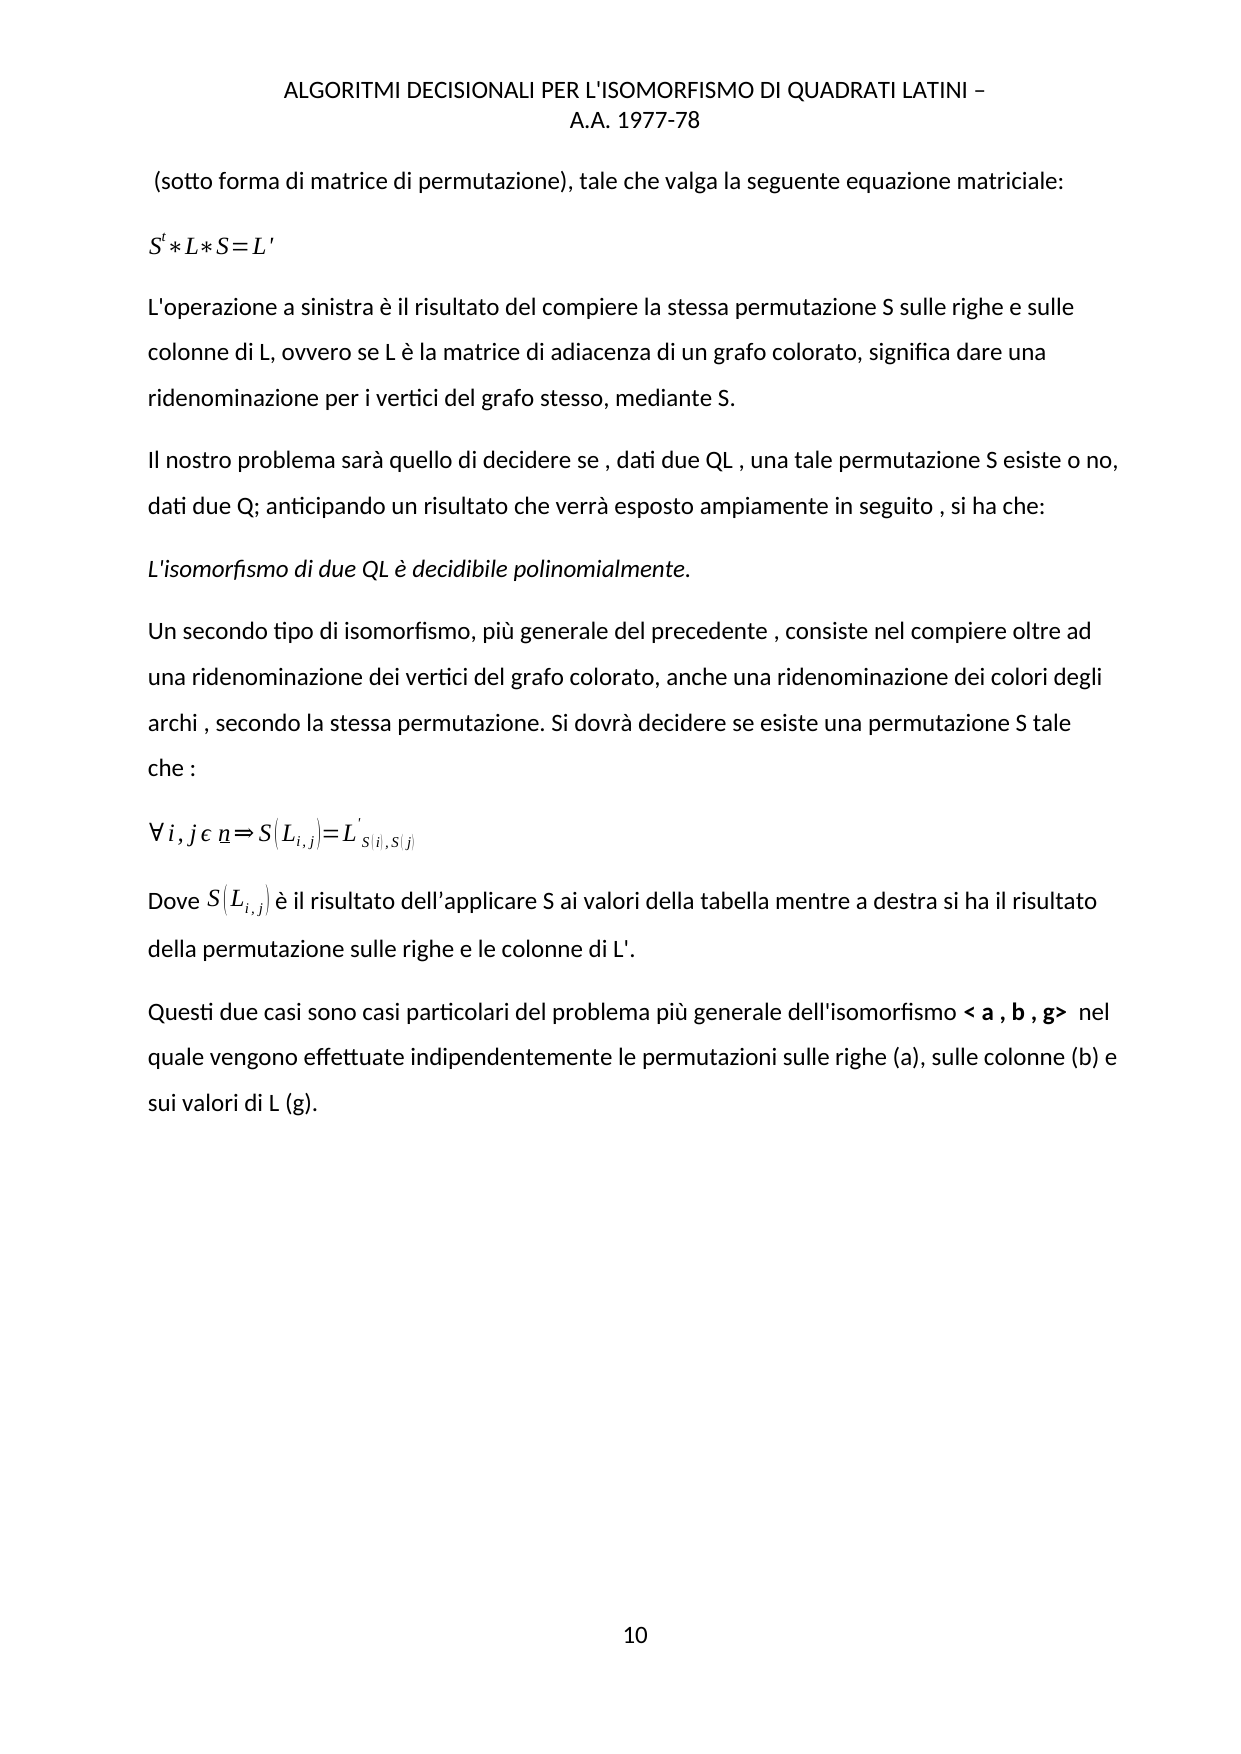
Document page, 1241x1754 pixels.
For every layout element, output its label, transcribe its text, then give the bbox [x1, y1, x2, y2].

text (sotto forma di matrice di permutazione), tale che valga la seguente equazione matriciale: [148, 165, 1122, 196]
text L'operazione a sinistra è il risultato del compiere la stessa permutazione S sulle righe e sulle colonne di L, ovvero se L è la matrice di adiacenza di un grafo colorato, significa dare una ridenominazione per i vertici del grafo stesso, mediante S. [148, 291, 1122, 413]
text Il nostro problema sarà quello di decidere se , dati due QL , una tale permutazione S esiste o no, dati due Q; anticipando un risultato che verrà esposto ampiamente in seguito , si ha che: [148, 445, 1122, 521]
text Un secondo tipo di isomorfismo, più generale del precedente , consiste nel compiere oltre ad una ridenominazione dei vertici del grafo colorato, anche una ridenominazione dei colori degli archi , secondo la stessa permutazione. Si dovrà decidere se esiste una permutazione S tale che : [148, 615, 1122, 783]
text Dove è il risultato dell’applicare S ai valori della tabella mentre a destra si ha il risultato della permutazione sulle righe e le colonne di L'. [148, 883, 1122, 964]
text L'isomorfismo di due QL è decidibile polinomialmente. [148, 553, 1122, 583]
text Questi due casi sono casi particolari del problema più generale dell'isomorfismo < a , b , g> nel quale vengono effettuate indipendentemente le permutazioni sulle righe (a), sulle colonne (b) e sui valori di L (g). [148, 996, 1122, 1118]
